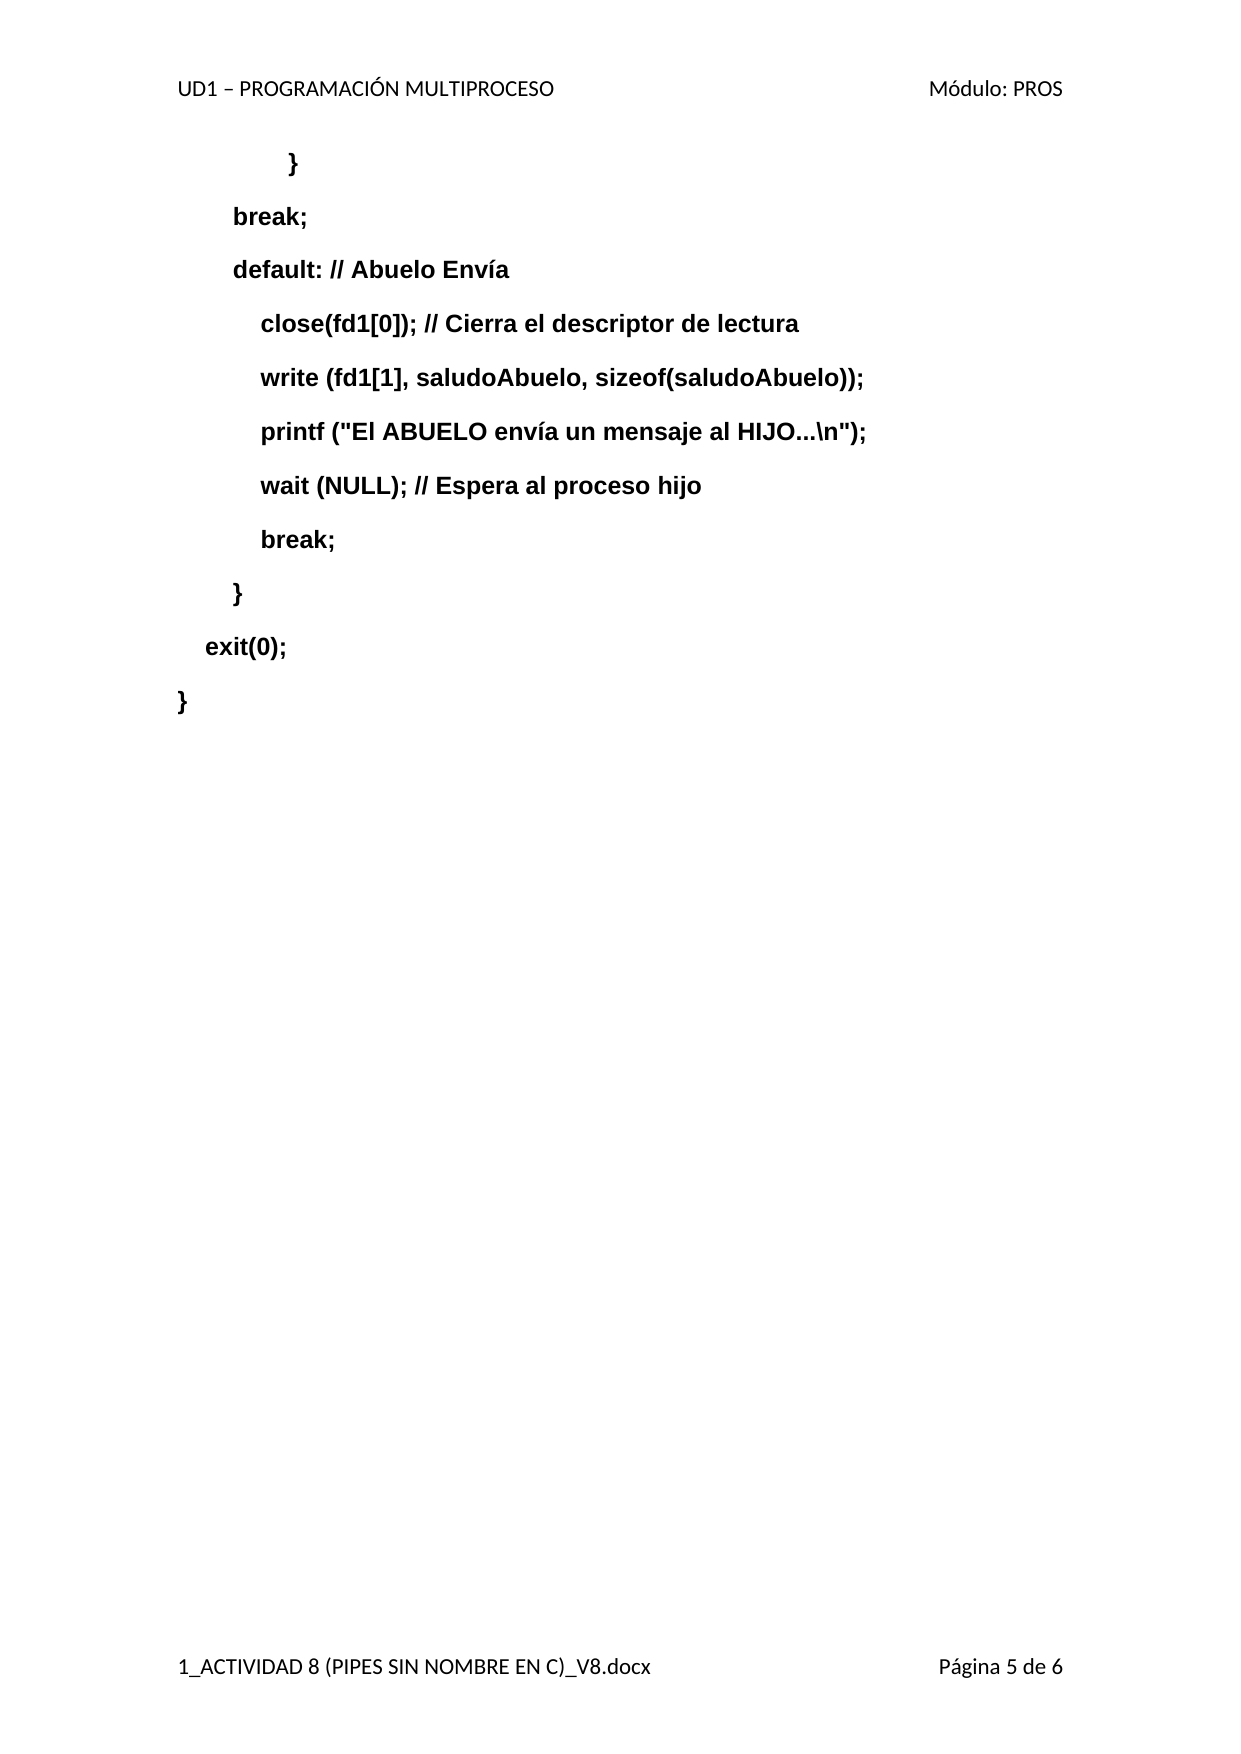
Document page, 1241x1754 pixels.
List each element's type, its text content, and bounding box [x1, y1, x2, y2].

text default: // Abuelo Envía [177, 255, 1063, 284]
text break; [177, 201, 1063, 230]
text break; [177, 524, 1063, 553]
text } [177, 686, 1063, 715]
text printf ("El ABUELO envía un mensaje al HIJO...\n"); [177, 417, 1063, 446]
text exit(0); [177, 632, 1063, 661]
text } [177, 148, 1063, 176]
text } [177, 578, 1063, 607]
text close(fd1[0]); // Cierra el descriptor de lectura [177, 309, 1063, 338]
text wait (NULL); // Espera al proceso hijo [177, 471, 1063, 499]
text write (fd1[1], saludoAbuelo, sizeof(saludoAbuelo)); [177, 363, 1063, 392]
